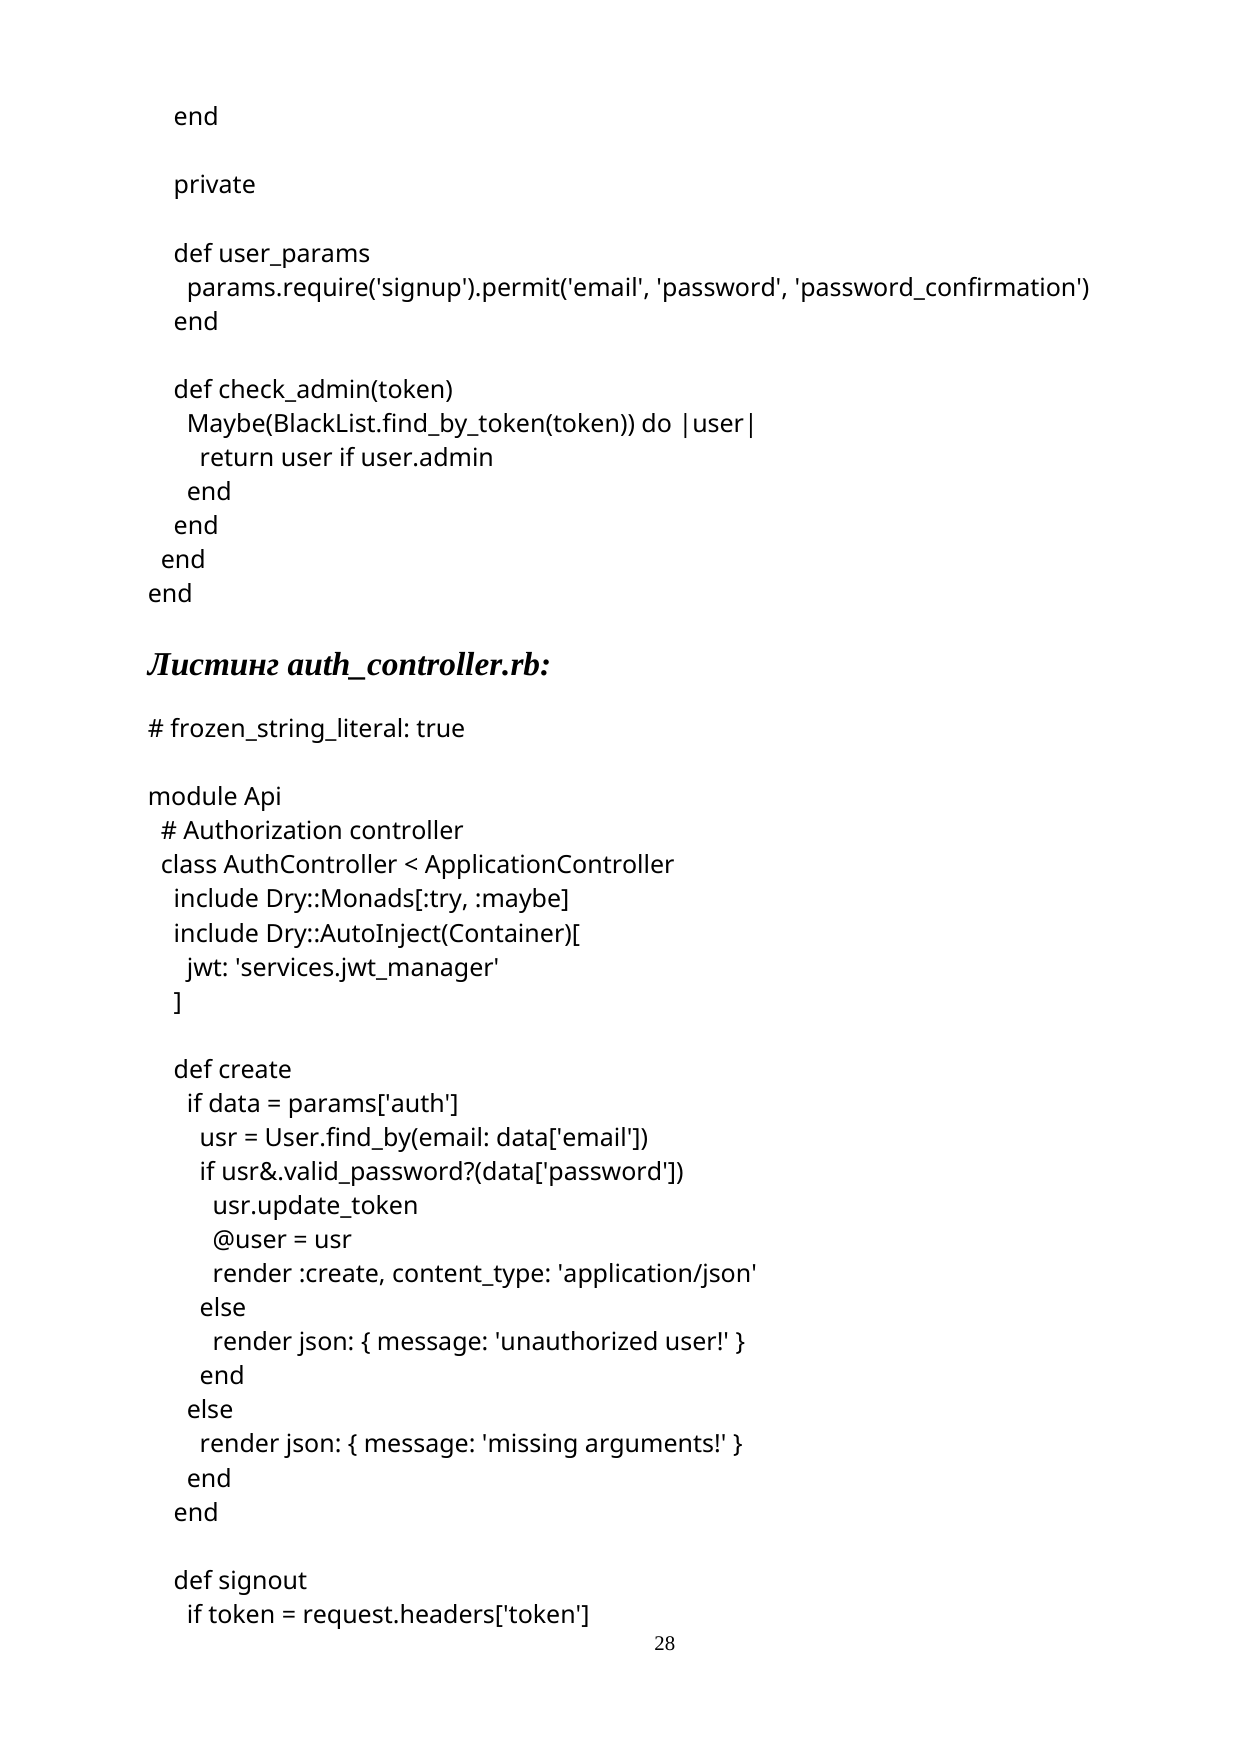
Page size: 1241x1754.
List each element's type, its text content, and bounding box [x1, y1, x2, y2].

text Листинг auth_controller.rb: [148, 644, 1181, 682]
text render json: { message: 'missing arguments!' } [148, 1426, 1181, 1460]
text params.require('signup').permit('email', 'password', 'password_confirmation') [148, 269, 1181, 303]
text private [148, 167, 1181, 201]
text end [148, 1460, 1181, 1494]
text def signout [148, 1562, 1181, 1596]
text end [148, 576, 1181, 610]
text Maybe(BlackList.find_by_token(token)) do |user| [148, 406, 1181, 440]
text end [148, 99, 1181, 133]
text end [148, 542, 1181, 576]
text def user_params [148, 235, 1181, 269]
text jwt: 'services.jwt_manager' [148, 949, 1181, 983]
text def create [148, 1051, 1181, 1086]
text end [148, 1358, 1181, 1392]
text class AuthController < ApplicationController [148, 847, 1181, 881]
text include Dry::Monads[:try, :maybe] [148, 881, 1181, 915]
text else [148, 1392, 1181, 1426]
text end [148, 1494, 1181, 1528]
text render :create, content_type: 'application/json' [148, 1256, 1181, 1290]
text end [148, 303, 1181, 337]
text if token = request.headers['token'] [148, 1596, 1181, 1631]
text # Authorization controller [148, 813, 1181, 847]
text usr.update_token [148, 1188, 1181, 1222]
text end [148, 508, 1181, 542]
text ] [148, 983, 1181, 1017]
text include Dry::AutoInject(Container)[ [148, 915, 1181, 949]
text render json: { message: 'unauthorized user!' } [148, 1324, 1181, 1358]
text # frozen_string_literal: true [148, 711, 1181, 745]
text if usr&.valid_password?(data['password']) [148, 1154, 1181, 1188]
text @user = usr [148, 1222, 1181, 1256]
text usr = User.find_by(email: data['email']) [148, 1119, 1181, 1154]
text return user if user.admin [148, 440, 1181, 474]
text module Api [148, 779, 1181, 813]
text if data = params['auth'] [148, 1086, 1181, 1119]
text end [148, 474, 1181, 508]
text def check_admin(token) [148, 372, 1181, 406]
text else [148, 1290, 1181, 1324]
